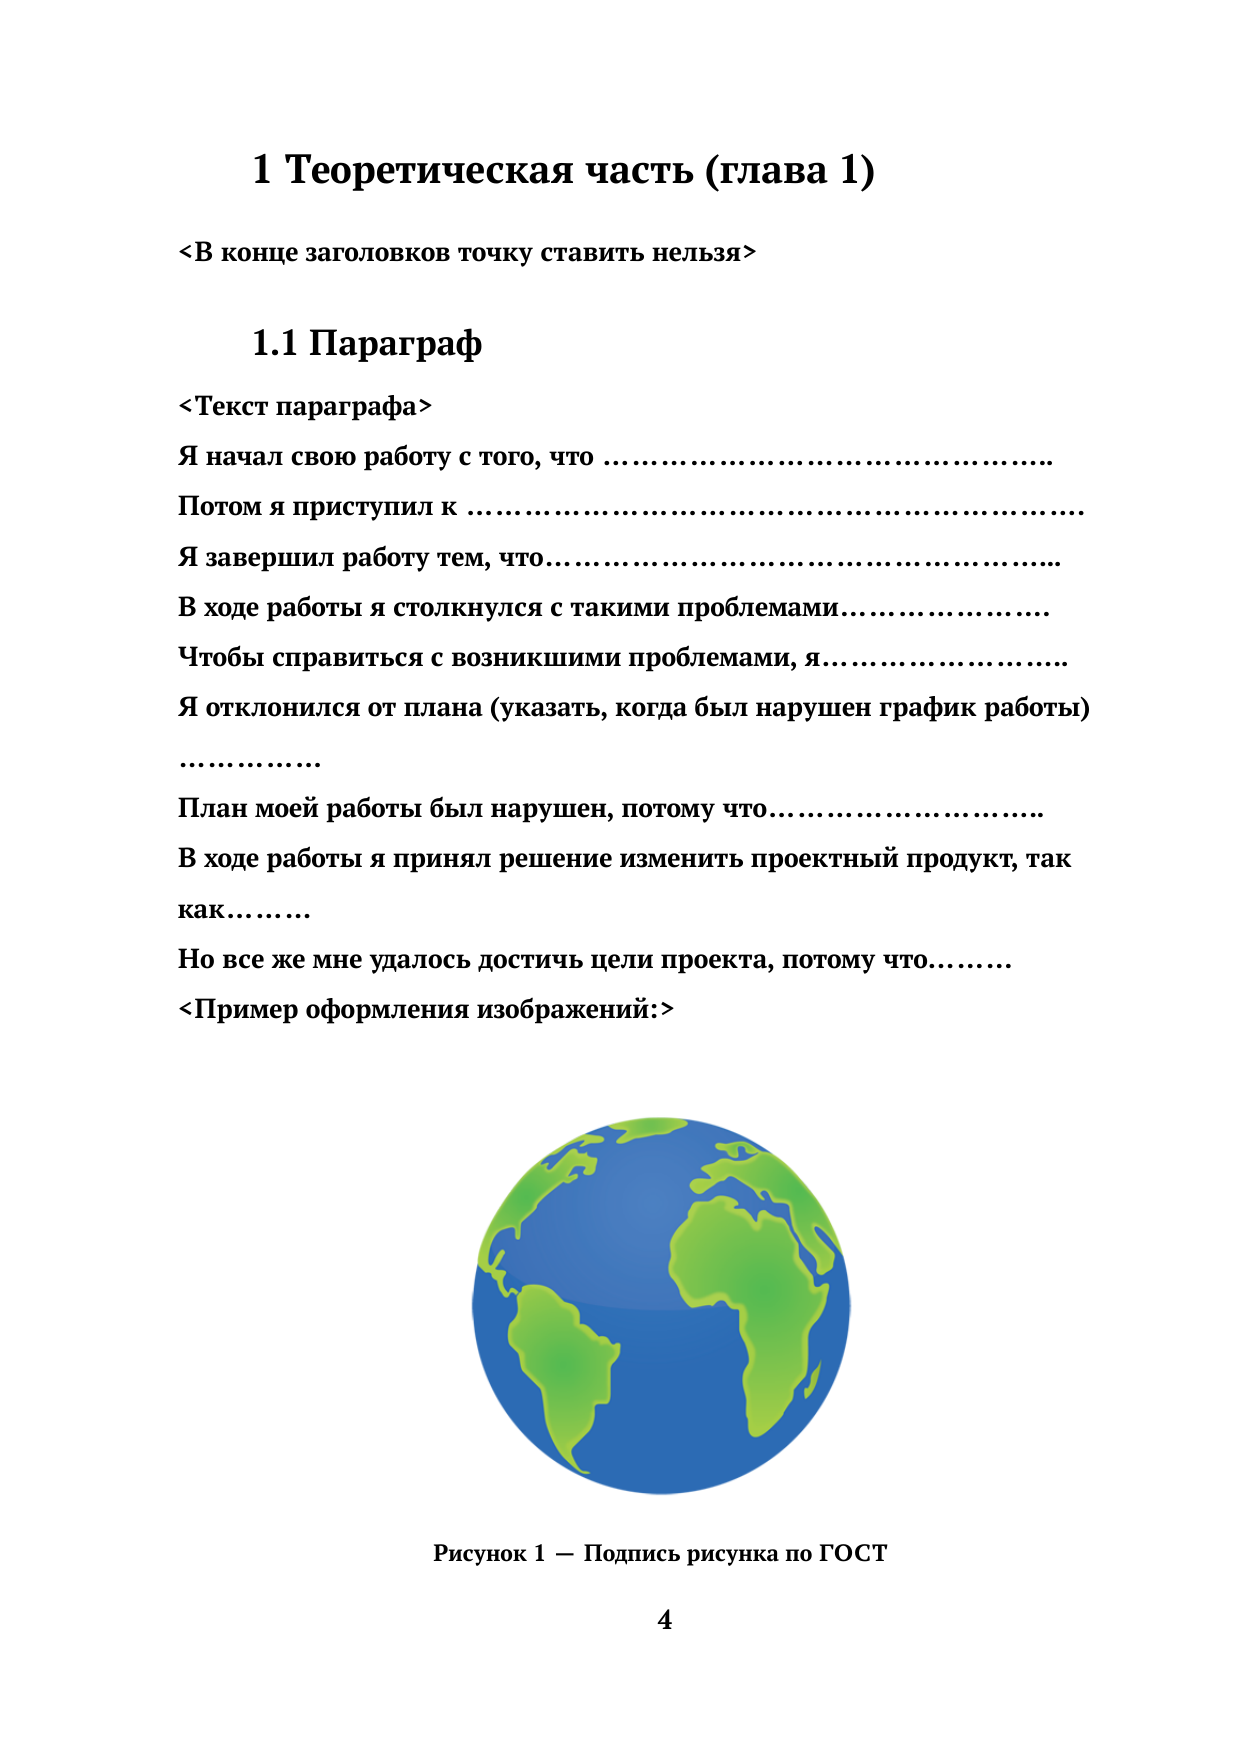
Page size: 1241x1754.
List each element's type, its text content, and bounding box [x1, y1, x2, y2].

subtitle 1.1 Параграф [251, 320, 1152, 364]
text <Текст параграфа> [177, 388, 1152, 421]
text Чтобы справиться с возникшими проблемами, я…………………….. [177, 639, 1152, 673]
text Я завершил работу тем, что……………………………………………... [177, 539, 1152, 572]
text В ходе работы я столкнулся с такими проблемами…………………. [177, 589, 1152, 622]
text <В конце заголовков точку ставить нельзя> [177, 234, 1152, 268]
picture [429, 1067, 892, 1508]
text Но все же мне удалось достичь цели проекта, потому что……… [177, 941, 1152, 975]
text <Пример оформления изображений:> [177, 991, 1152, 1025]
text Я отклонился от плана (указать, когда был нарушен график работы)…………… [177, 689, 1152, 773]
text В ходе работы я принял решение изменить проектный продукт, так как……… [177, 841, 1152, 924]
text Я начал свою работу с того, что ……………………………………….. [177, 438, 1152, 472]
text Потом я приступил к ………………………………………………………. [177, 488, 1152, 522]
subtitle 1 Теоретическая часть (глава 1) [251, 143, 1152, 193]
text План моей работы был нарушен, потому что……………………….. [177, 790, 1152, 824]
text Рисунок 1 — Подпись рисунка по ГОСТ [344, 1538, 977, 1567]
